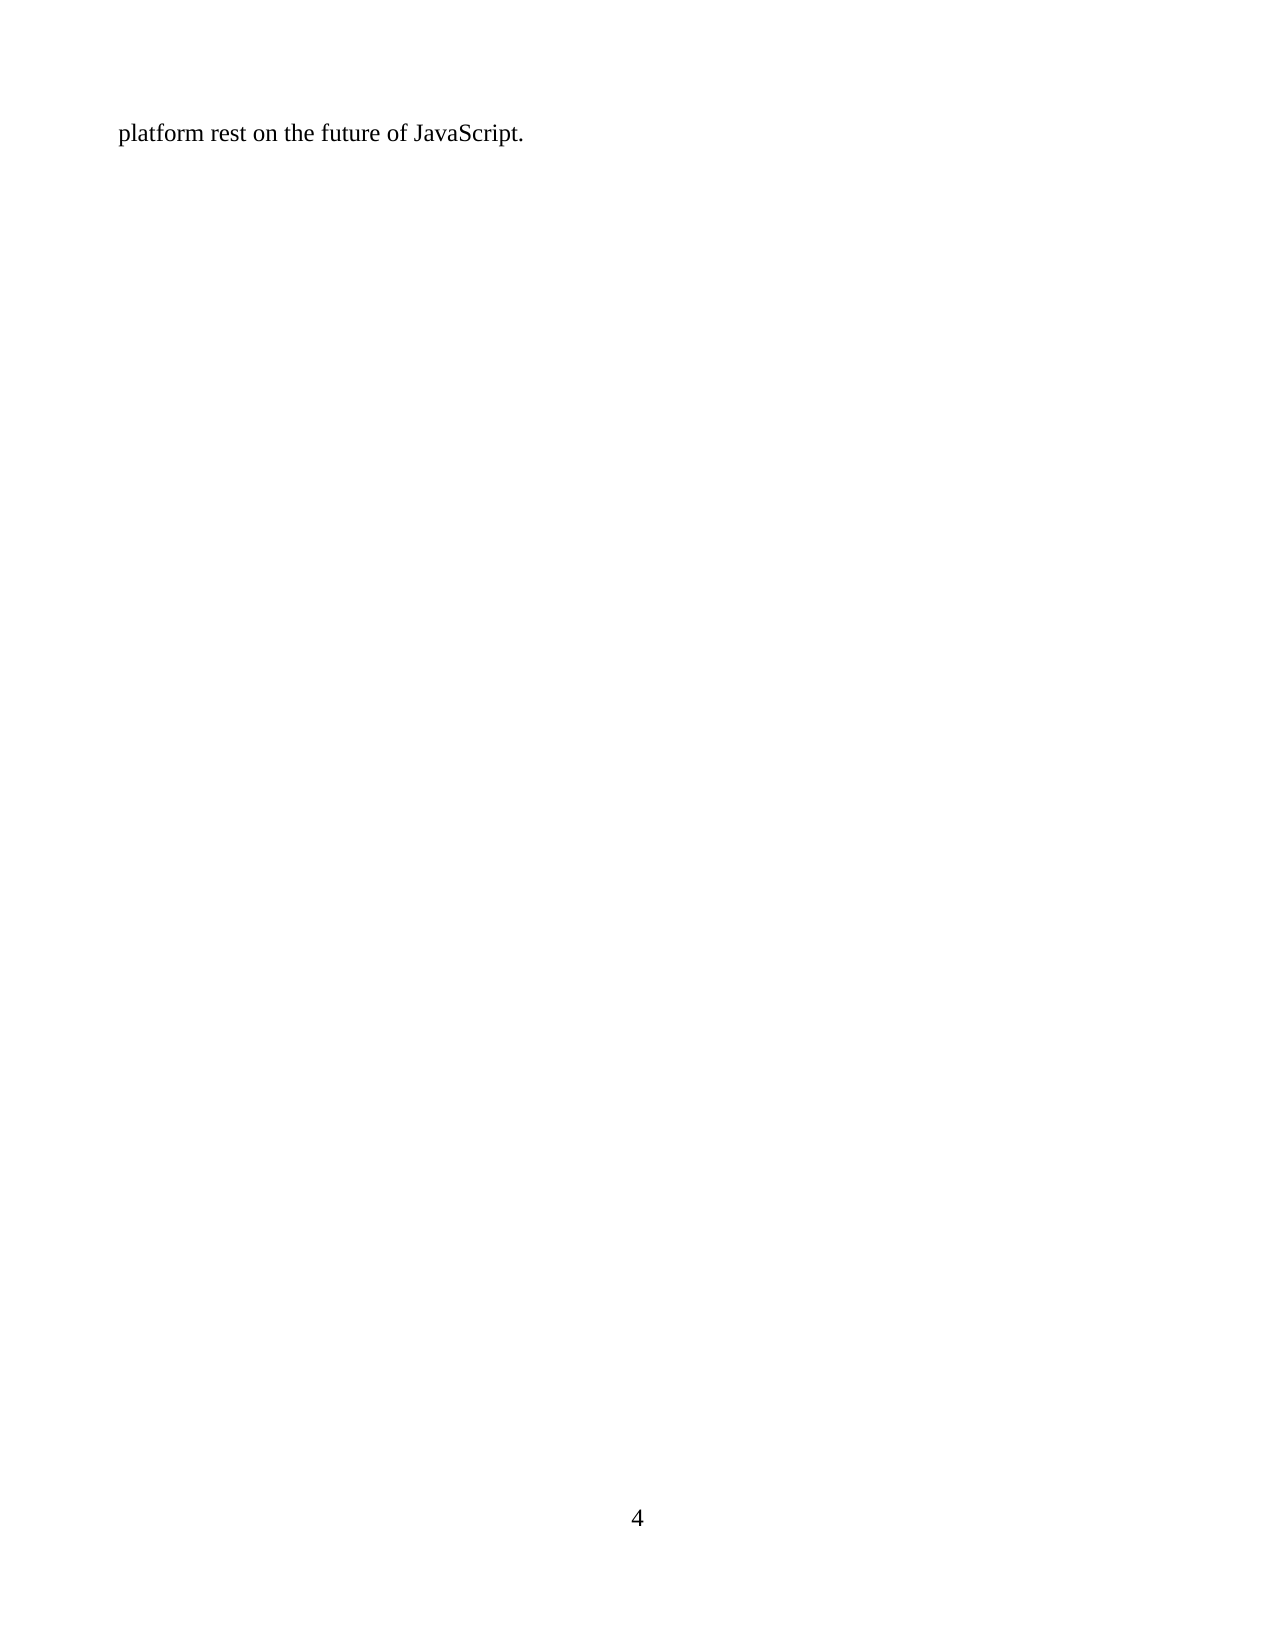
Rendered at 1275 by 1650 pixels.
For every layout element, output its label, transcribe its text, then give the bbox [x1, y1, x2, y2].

text platform rest on the future of JavaScript. [118, 118, 1157, 147]
